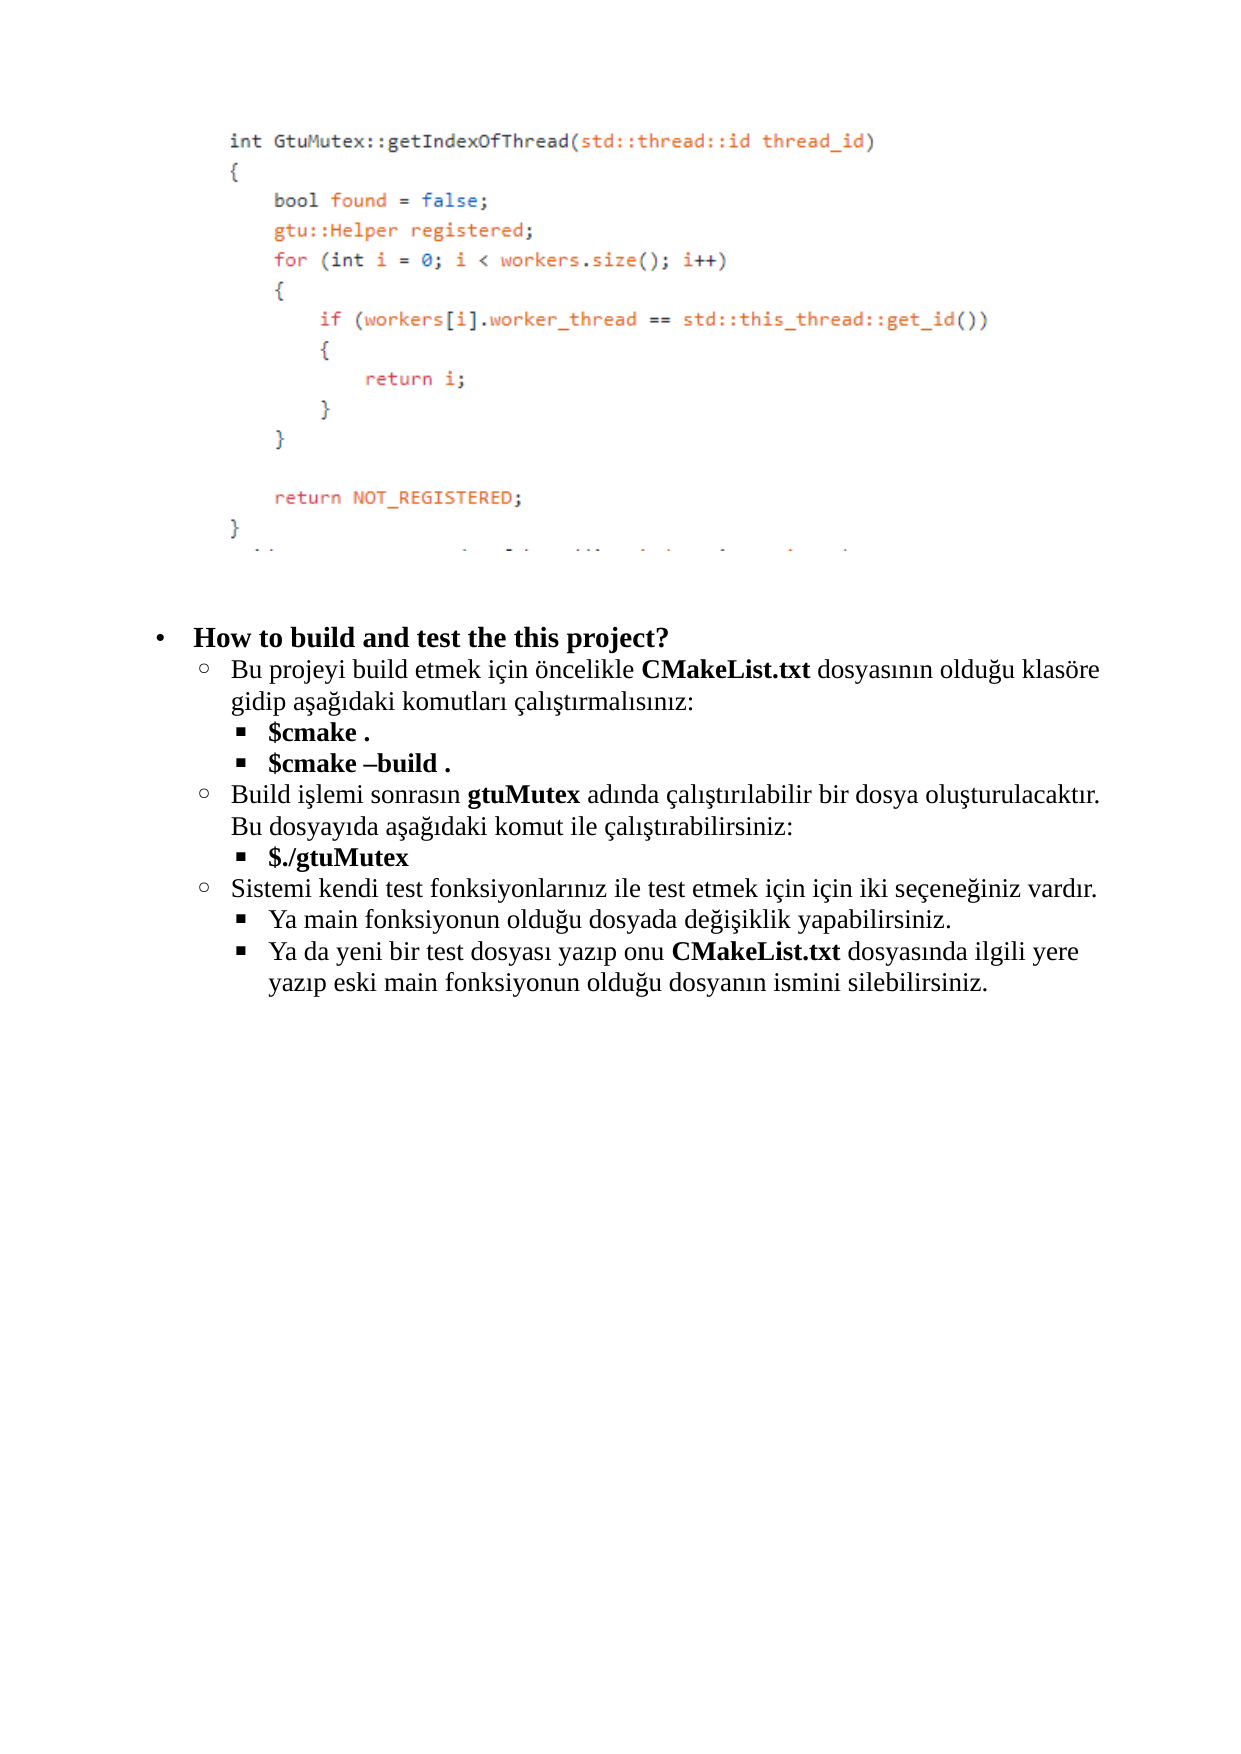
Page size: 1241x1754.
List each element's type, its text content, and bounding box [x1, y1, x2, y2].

list Ya main fonksiyonun olduğu dosyada değişiklik yapabilirsiniz. [231, 903, 1122, 935]
list $./gtuMutex [231, 841, 1122, 872]
list Ya da yeni bir test dosyası yazıp onu CMakeList.txt dosyasında ilgili yere yazıp eski main fonksiyonun olduğu dosyanın ismini silebilirsiniz. [231, 935, 1122, 997]
list $cmake . [231, 716, 1122, 747]
list Sistemi kendi test fonksiyonlarınız ile test etmek için için iki seçeneğiniz vardır. [193, 872, 1122, 903]
list Bu projeyi build etmek için öncelikle CMakeList.txt dosyasının olduğu klasöre gidip aşağıdaki komutları çalıştırmalısınız: [193, 654, 1122, 716]
list How to build and test the this project? [156, 620, 1122, 654]
list Build işlemi sonrasın gtuMutex adında çalıştırılabilir bir dosya oluşturulacaktır. Bu dosyayıda aşağıdaki komut ile çalıştırabilirsiniz: [193, 778, 1122, 841]
list $cmake –build . [231, 747, 1122, 778]
